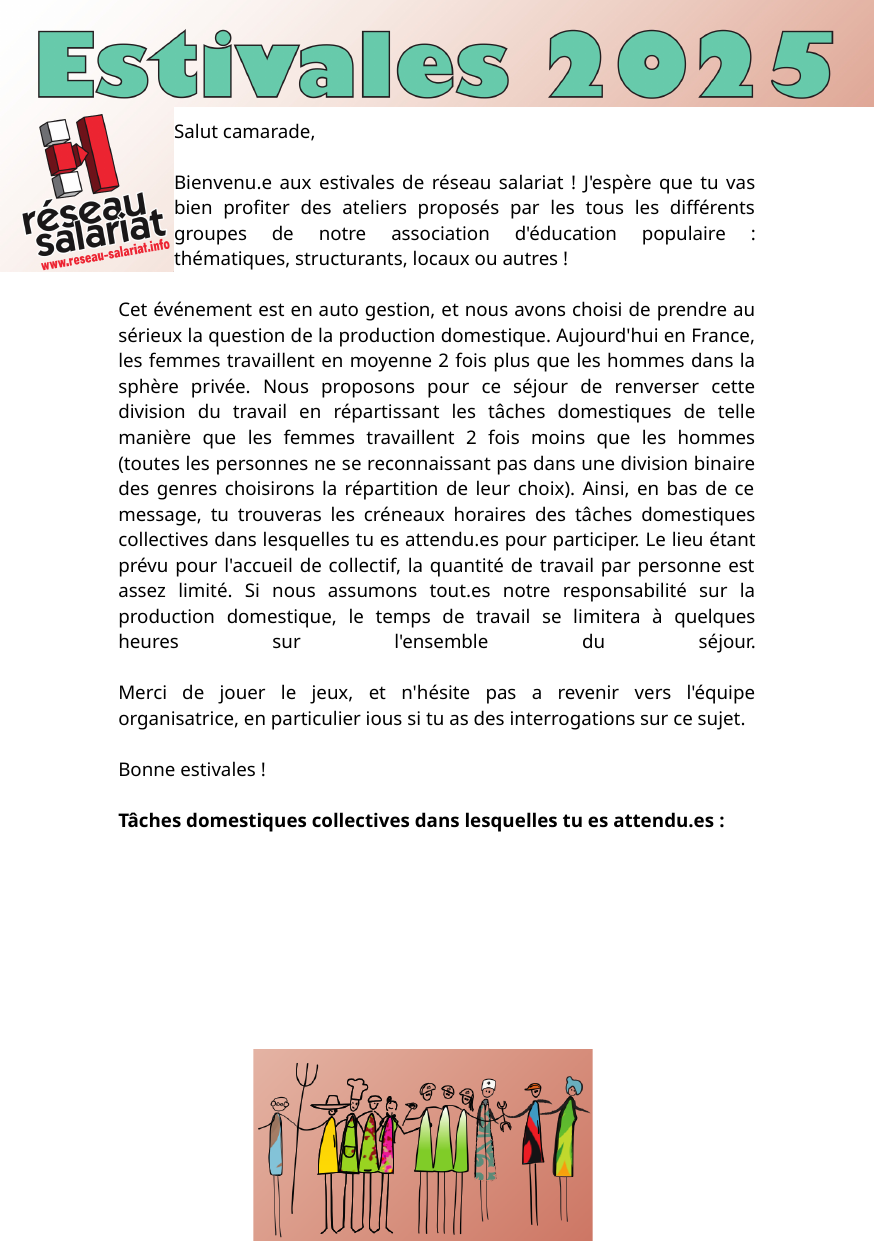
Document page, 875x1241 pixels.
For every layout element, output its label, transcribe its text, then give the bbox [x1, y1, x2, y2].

text Bonne estivales ! [118, 731, 756, 782]
text Cet événement est en auto gestion, et nous avons choisi de prendre au sérieux la question de la production domestique. Aujourd'hui en France, les femmes travaillent en moyenne 2 fois plus que les hommes dans la sphère privée. Nous proposons pour ce séjour de renverser cette division du travail en répartissant les tâches domestiques de telle manière que les femmes travaillent 2 fois moins que les hommes (toutes les personnes ne se reconnaissant pas dans une division binaire des genres choisirons la répartition de leur choix). Ainsi, en bas de ce message, tu trouveras les créneaux horaires des tâches domestiques collectives dans lesquelles tu es attendu.es pour participer. Le lieu étant prévu pour l'accueil de collectif, la quantité de travail par personne est assez limité. Si nous assumons tout.es notre responsabilité sur la production domestique, le temps de travail se limitera à quelques heures sur l'ensemble du séjour. Merci de jouer le jeux, et n'hésite pas a revenir vers l'équipe organisatrice, en particulier ious si tu as des interrogations sur ce sujet. [118, 271, 756, 731]
text Bienvenu.e aux estivales de réseau salariat ! J'espère que tu vas bien profiter des ateliers proposés par les tous les différents groupes de notre association d'éducation populaire : thématiques, structurants, locaux ou autres ! [118, 144, 756, 271]
text Salut camarade, [118, 118, 756, 144]
text Tâches domestiques collectives dans lesquelles tu es attendu.es : [118, 807, 756, 833]
picture [253, 1049, 593, 1241]
